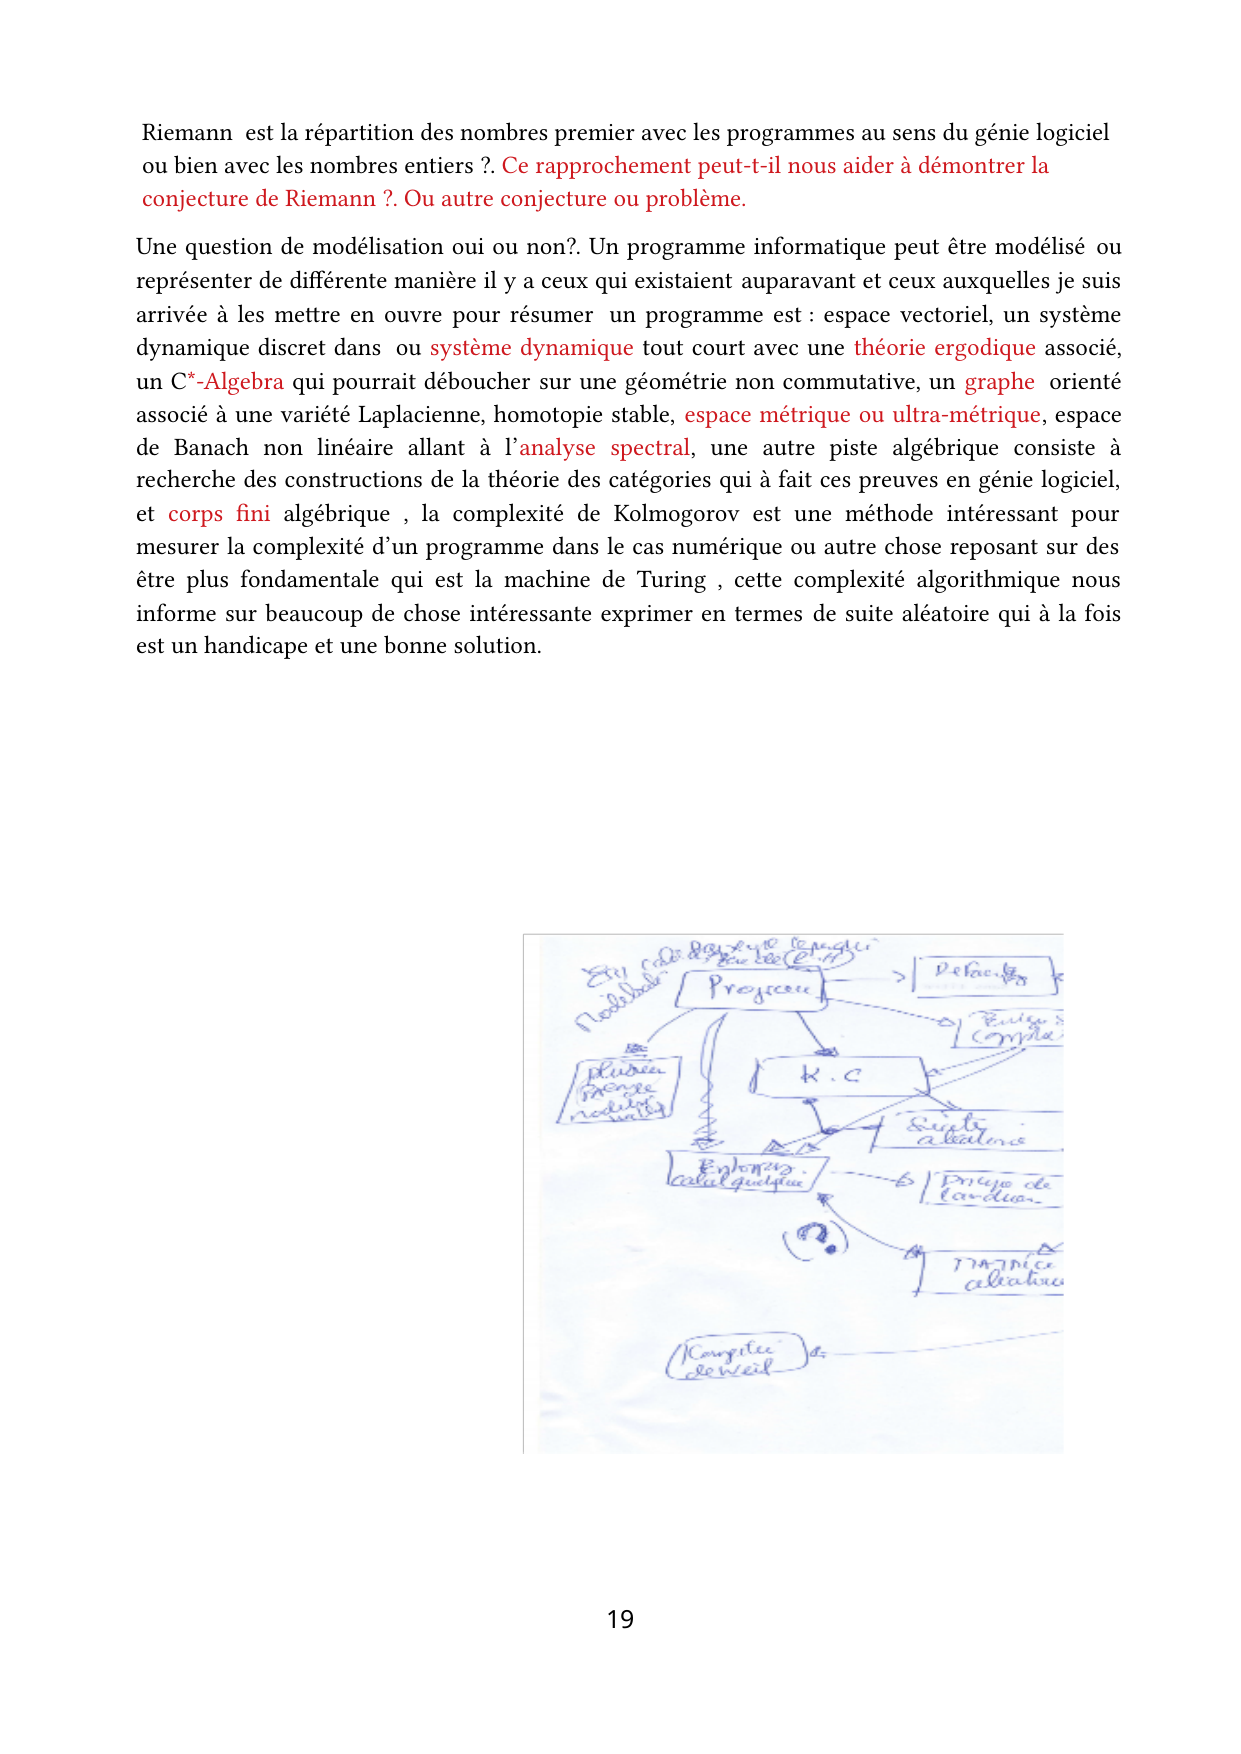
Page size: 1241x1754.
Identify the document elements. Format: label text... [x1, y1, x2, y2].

picture [135, 792, 1064, 1454]
text Une question de modélisation oui ou non?. Un programme informatique peut être modélisé ou représenter de différente manière il y a ceux qui existaient auparavant et ceux auxquelles je suis arrivée à les mettre en ouvre pour résumer un programme est : espace vectoriel, un système dynamique discret dans ou système dynamique tout court avec une théorie ergodique associé, un C*-Algebra qui pourrait déboucher sur une géométrie non commutative, un graphe orienté associé à une variété Laplacienne, homotopie stable, espace métrique ou ultra-métrique, espace de Banach non linéaire allant à l’analyse spectral, une autre piste algébrique consiste à recherche des constructions de la théorie des catégories qui à fait ces preuves en génie logiciel, et corps fini algébrique , la complexité de Kolmogorov est une méthode intéressant pour mesurer la complexité d’un programme dans le cas numérique ou autre chose reposant sur des être plus fondamentale qui est la machine de Turing , cette complexité algorithmique nous informe sur beaucoup de chose intéressante exprimer en termes de suite aléatoire qui à la fois est un handicape et une bonne solution. [136, 231, 1122, 660]
list Riemann est la répartition des nombres premier avec les programmes au sens du génie logiciel ou bien avec les nombres entiers ?. Ce rapprochement peut-t-il nous aider à démontrer la conjecture de Riemann ?. Ou autre conjecture ou problème. [130, 118, 1122, 212]
